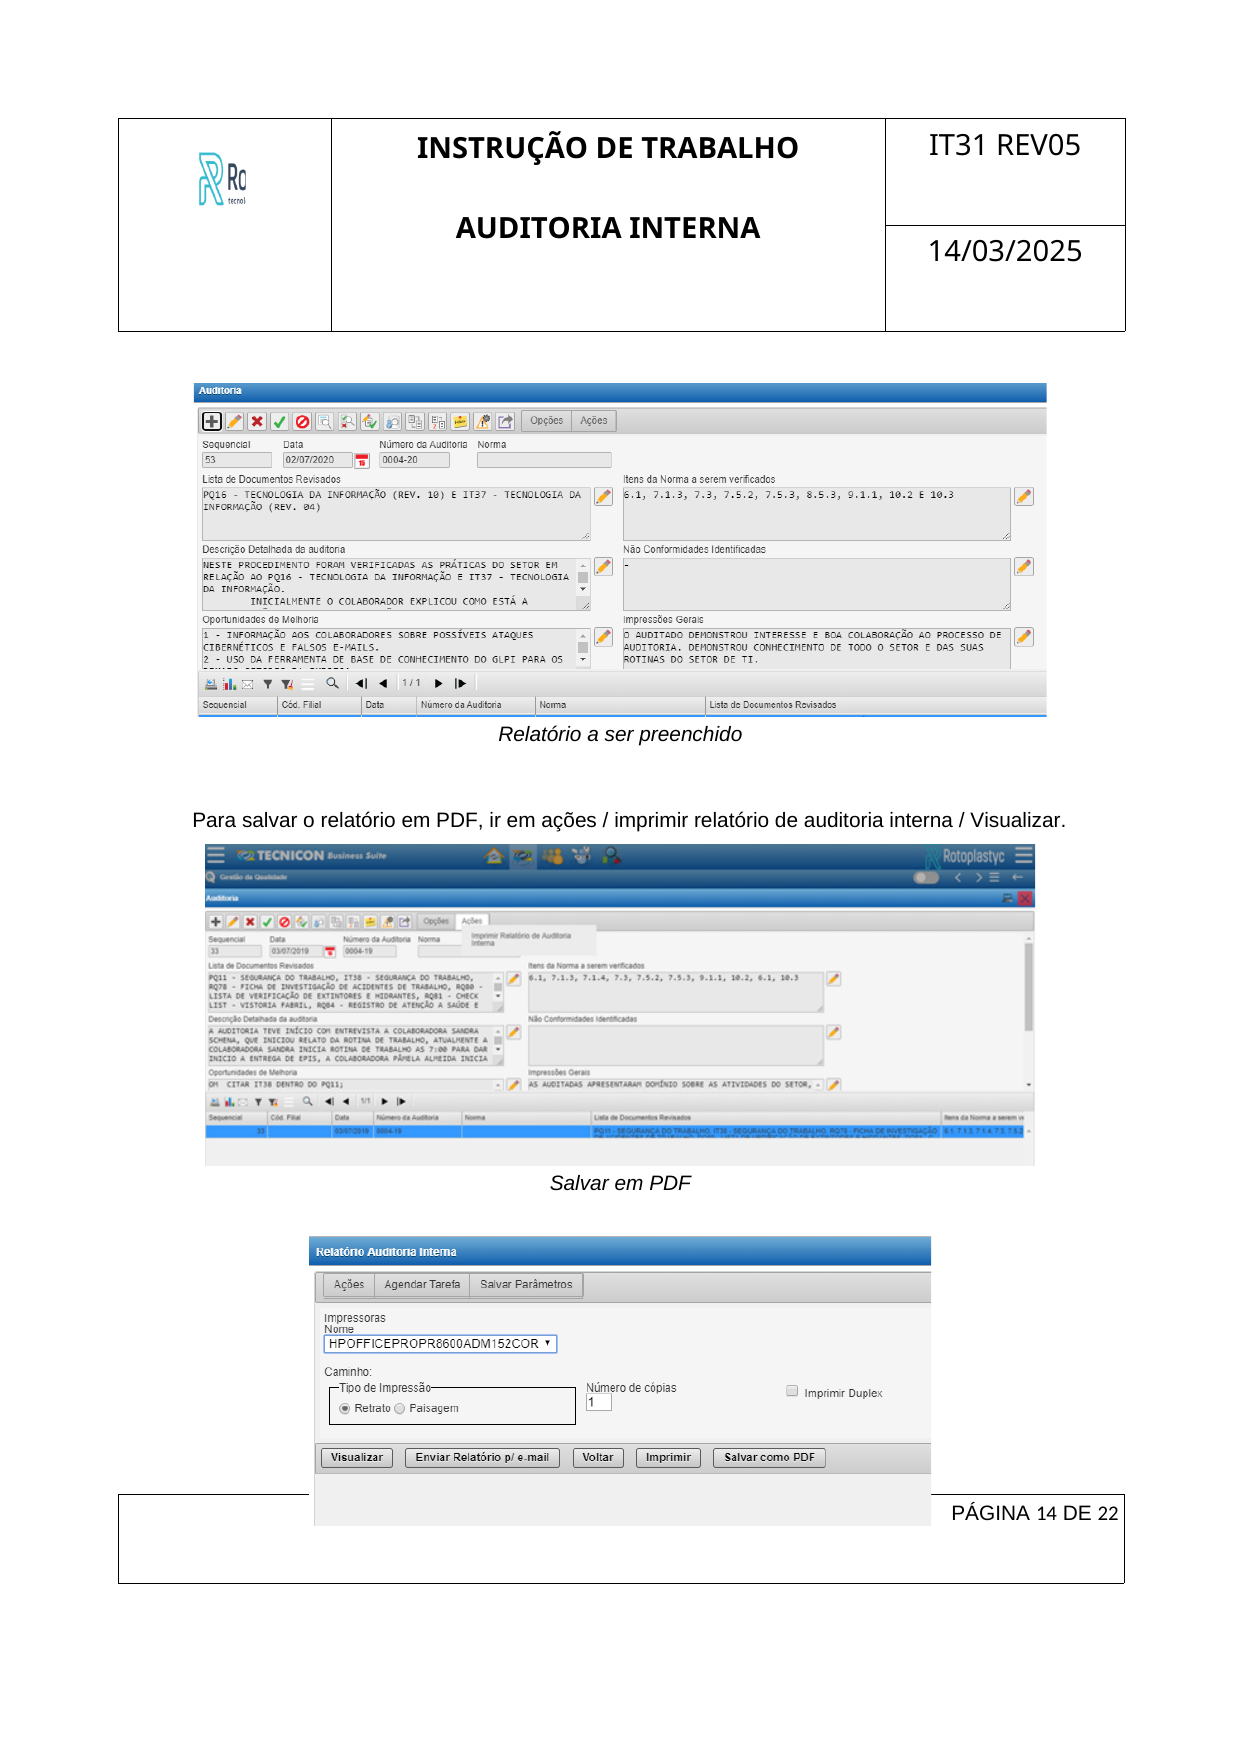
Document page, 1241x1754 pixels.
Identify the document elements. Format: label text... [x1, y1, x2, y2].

text Relatório a ser preenchido [118, 722, 1122, 746]
text Salvar em PDF [118, 1171, 1122, 1195]
picture [197, 146, 246, 211]
picture [205, 844, 1036, 1166]
picture [193, 383, 1047, 717]
picture [309, 1235, 932, 1526]
text Para salvar o relatório em PDF, ir em ações / imprimir relatório de auditoria interna / Visualizar. [118, 808, 1122, 832]
